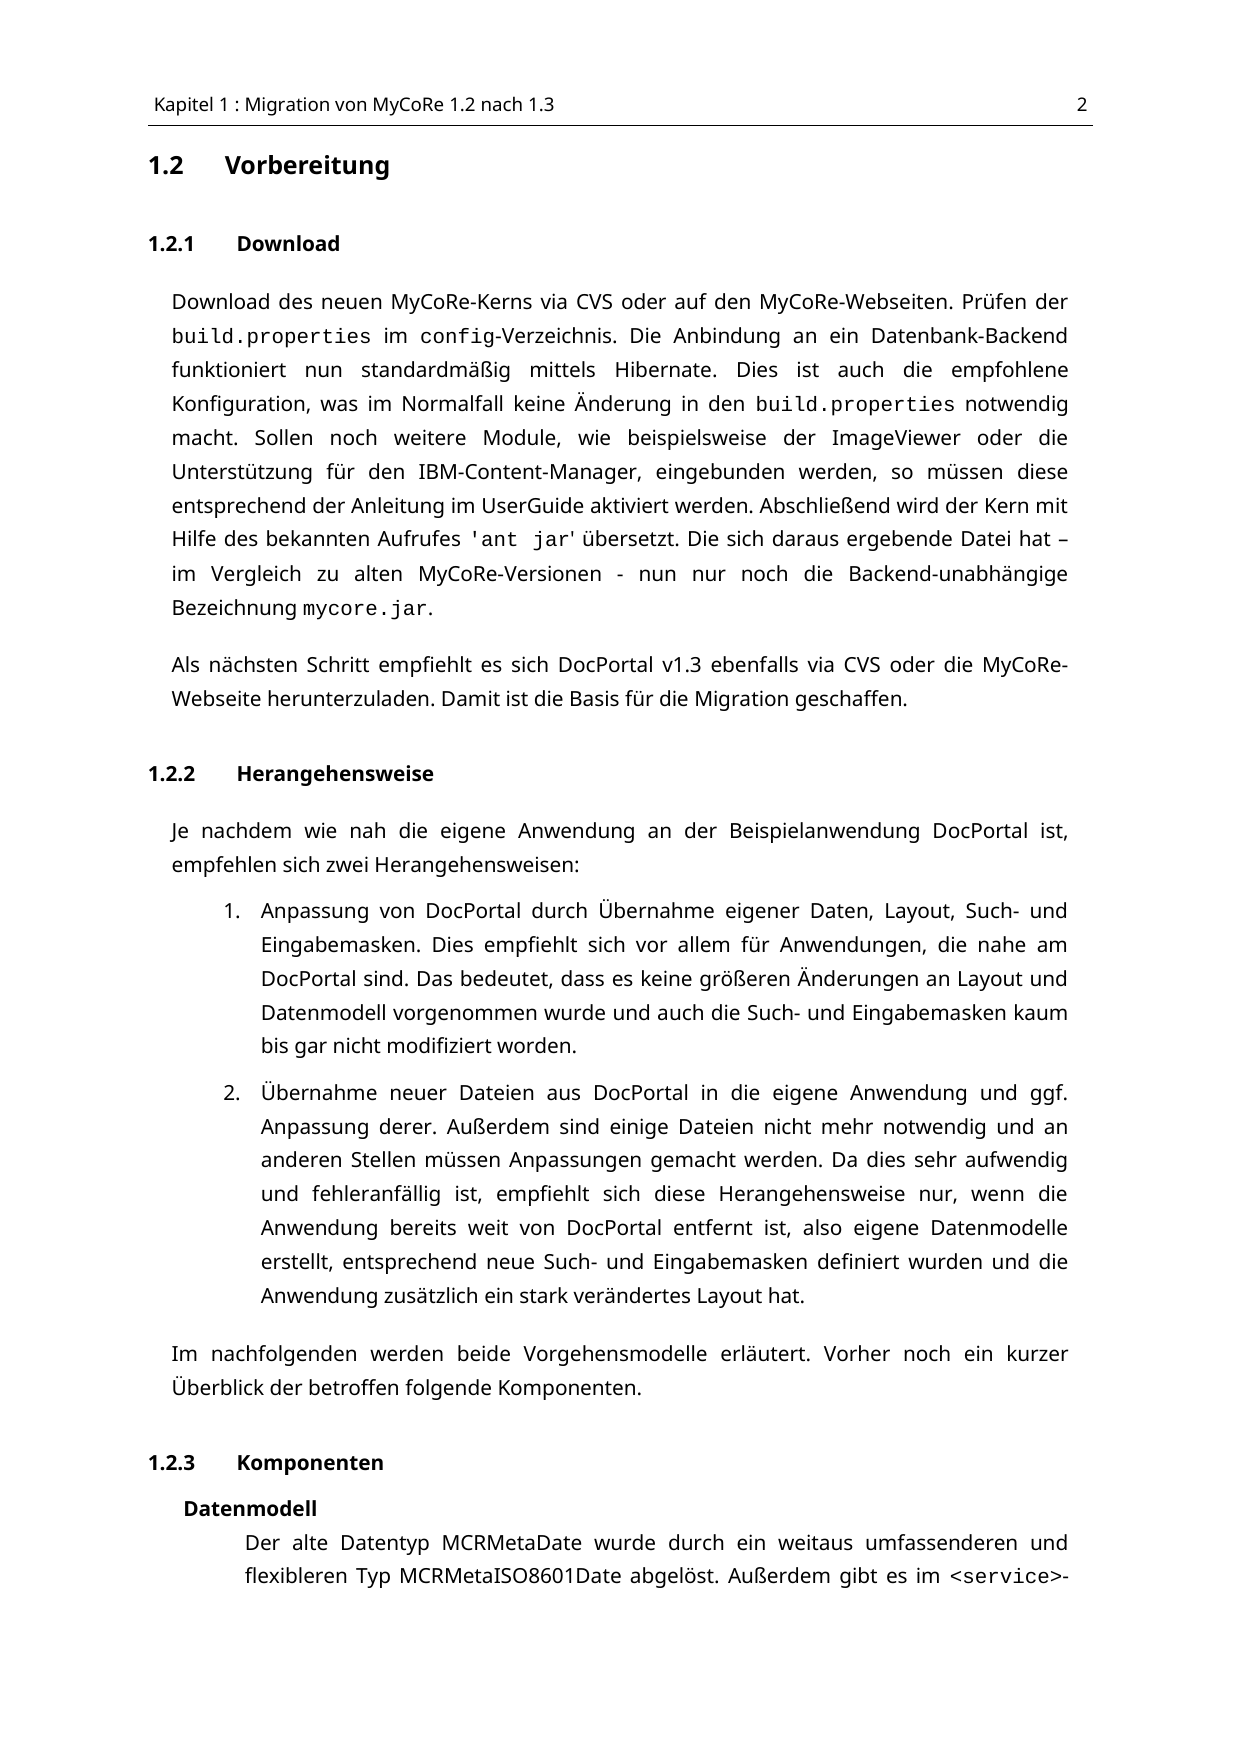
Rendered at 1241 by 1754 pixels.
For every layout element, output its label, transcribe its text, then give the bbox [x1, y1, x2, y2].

text Je nachdem wie nah die eigene Anwendung an der Beispielanwendung DocPortal ist, empfehlen sich zwei Herangehensweisen: [171, 817, 1069, 879]
list Übernahme neuer Dateien aus DocPortal in die eigene Anwendung und ggf. Anpassung derer. Außerdem sind einige Dateien nicht mehr notwendig und an anderen Stellen müssen Anpassungen gemacht werden. Da dies sehr aufwendig und fehleranfällig ist, empfiehlt sich diese Herangehensweise nur, wenn die Anwendung bereits weit von DocPortal entfernt ist, also eigene Datenmodelle erstellt, entsprechend neue Such- und Eingabemasken definiert wurden und die Anwendung zusätzlich ein stark verändertes Layout hat. [185, 1078, 1069, 1309]
text Im nachfolgenden werden beide Vorgehensmodelle erläutert. Vorher noch ein kurzer Überblick der betroffen folgende Komponenten. [171, 1339, 1069, 1401]
subtitle Vorbereitung [148, 148, 1092, 182]
text Als nächsten Schritt empfiehlt es sich DocPortal v1.3 ebenfalls via CVS oder die MyCoRe-Webseite herunterzuladen. Damit ist die Basis für die Migration geschaffen. [171, 650, 1069, 712]
subtitle Herangehensweise [148, 759, 1092, 787]
subtitle Download [148, 229, 1092, 258]
list Datenmodell Der alte Datentyp MCRMetaDate wurde durch ein weitaus umfassenderen und flexibleren Typ MCRMetaISO8601Date abgelöst. Außerdem gibt es im <service>- [183, 1494, 1069, 1590]
subtitle Komponenten [148, 1448, 1092, 1476]
list Anpassung von DocPortal durch Übernahme eigener Daten, Layout, Such- und Eingabemasken. Dies empfiehlt sich vor allem für Anwendungen, die nahe am DocPortal sind. Das bedeutet, dass es keine größeren Änderungen an Layout und Datenmodell vorgenommen wurde und auch die Such- und Eingabemasken kaum bis gar nicht modifiziert worden. [185, 896, 1069, 1060]
text Download des neuen MyCoRe-Kerns via CVS oder auf den MyCoRe-Webseiten. Prüfen der build.properties im config-Verzeichnis. Die Anbindung an ein Datenbank-Backend funktioniert nun standardmäßig mittels Hibernate. Dies ist auch die empfohlene Konfiguration, was im Normalfall keine Änderung in den build.properties notwendig macht. Sollen noch weitere Module, wie beispielsweise der ImageViewer oder die Unterstützung für den IBM-Content-Manager, eingebunden werden, so müssen diese entsprechend der Anleitung im UserGuide aktiviert werden. Abschließend wird der Kern mit Hilfe des bekannten Aufrufes 'ant jar' übersetzt. Die sich daraus ergebende Datei hat – im Vergleich zu alten MyCoRe-Versionen - nun nur noch die Backend-unabhängige Bezeichnung mycore.jar. [171, 287, 1069, 621]
